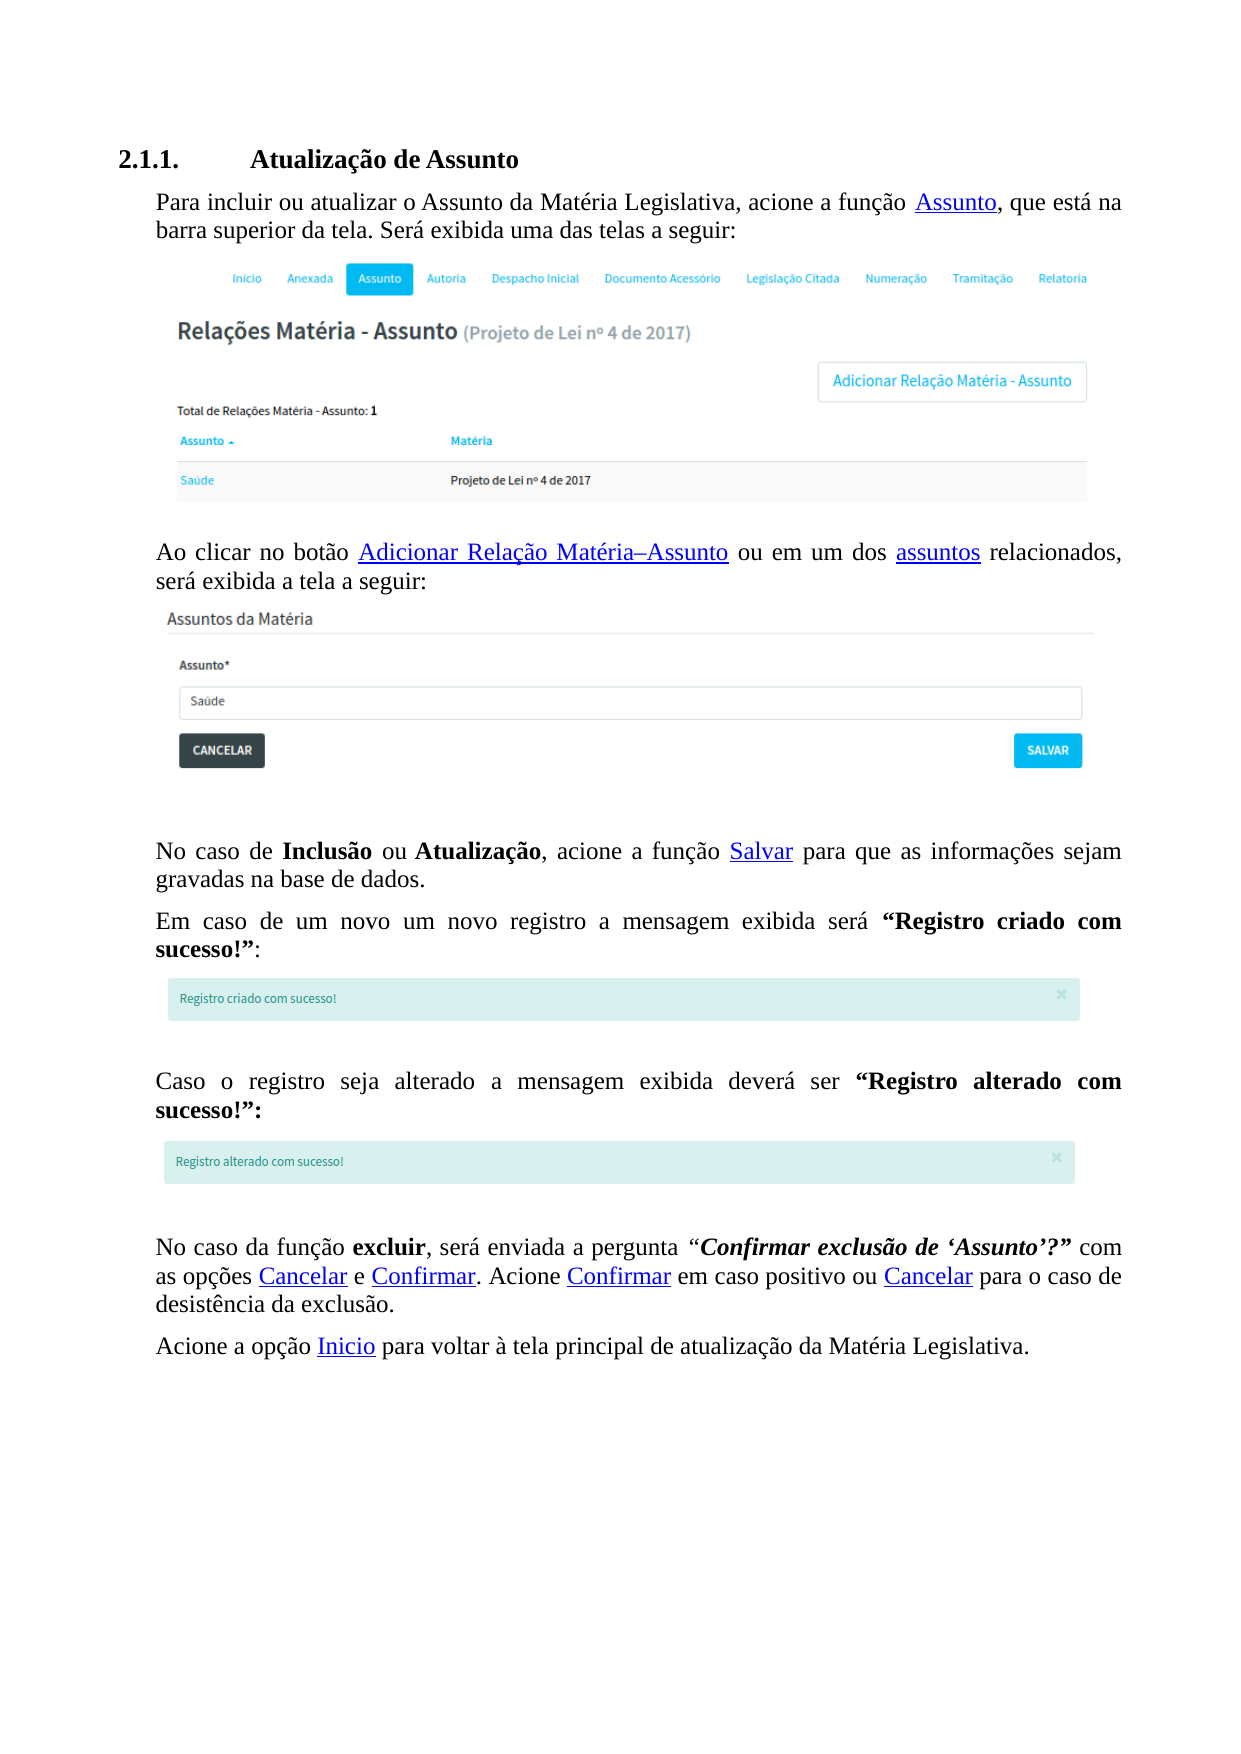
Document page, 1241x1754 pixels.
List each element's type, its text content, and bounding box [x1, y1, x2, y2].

text Para incluir ou atualizar o Assunto da Matéria Legislativa, acione a função Assunto, que está na barra superior da tela. Será exibida uma das telas a seguir: [156, 187, 1122, 244]
text Em caso de um novo um novo registro a mensagem exibida será “Registro criado com sucesso!”: [155, 906, 1122, 963]
text No caso de Inclusão ou Atualização, acione a função Salvar para que as informações sejam gravadas na base de dados. [155, 836, 1122, 893]
picture [157, 1136, 1084, 1191]
text Acione a opção Inicio para voltar à tela principal de atualização da Matéria Legislativa. [155, 1331, 1122, 1359]
subtitle 2.1.1. Atualização de Assunto [118, 143, 1122, 174]
picture [165, 975, 1093, 1025]
picture [160, 256, 1102, 538]
text Caso o registro seja alterado a mensagem exibida deverá ser “Registro alterado com sucesso!”: [155, 1066, 1122, 1123]
text No caso da função excluir, será enviada a pergunta “Confirmar exclusão de ‘Assunto’?” com as opções Cancelar e Confirmar. Acione Confirmar em caso positivo ou Cancelar para o caso de desistência da exclusão. [155, 1232, 1122, 1318]
text Ao clicar no botão Adicionar Relação Matéria–Assunto ou em um dos assuntos relacionados, será exibida a tela a seguir: [156, 257, 1122, 595]
picture [163, 607, 1103, 795]
